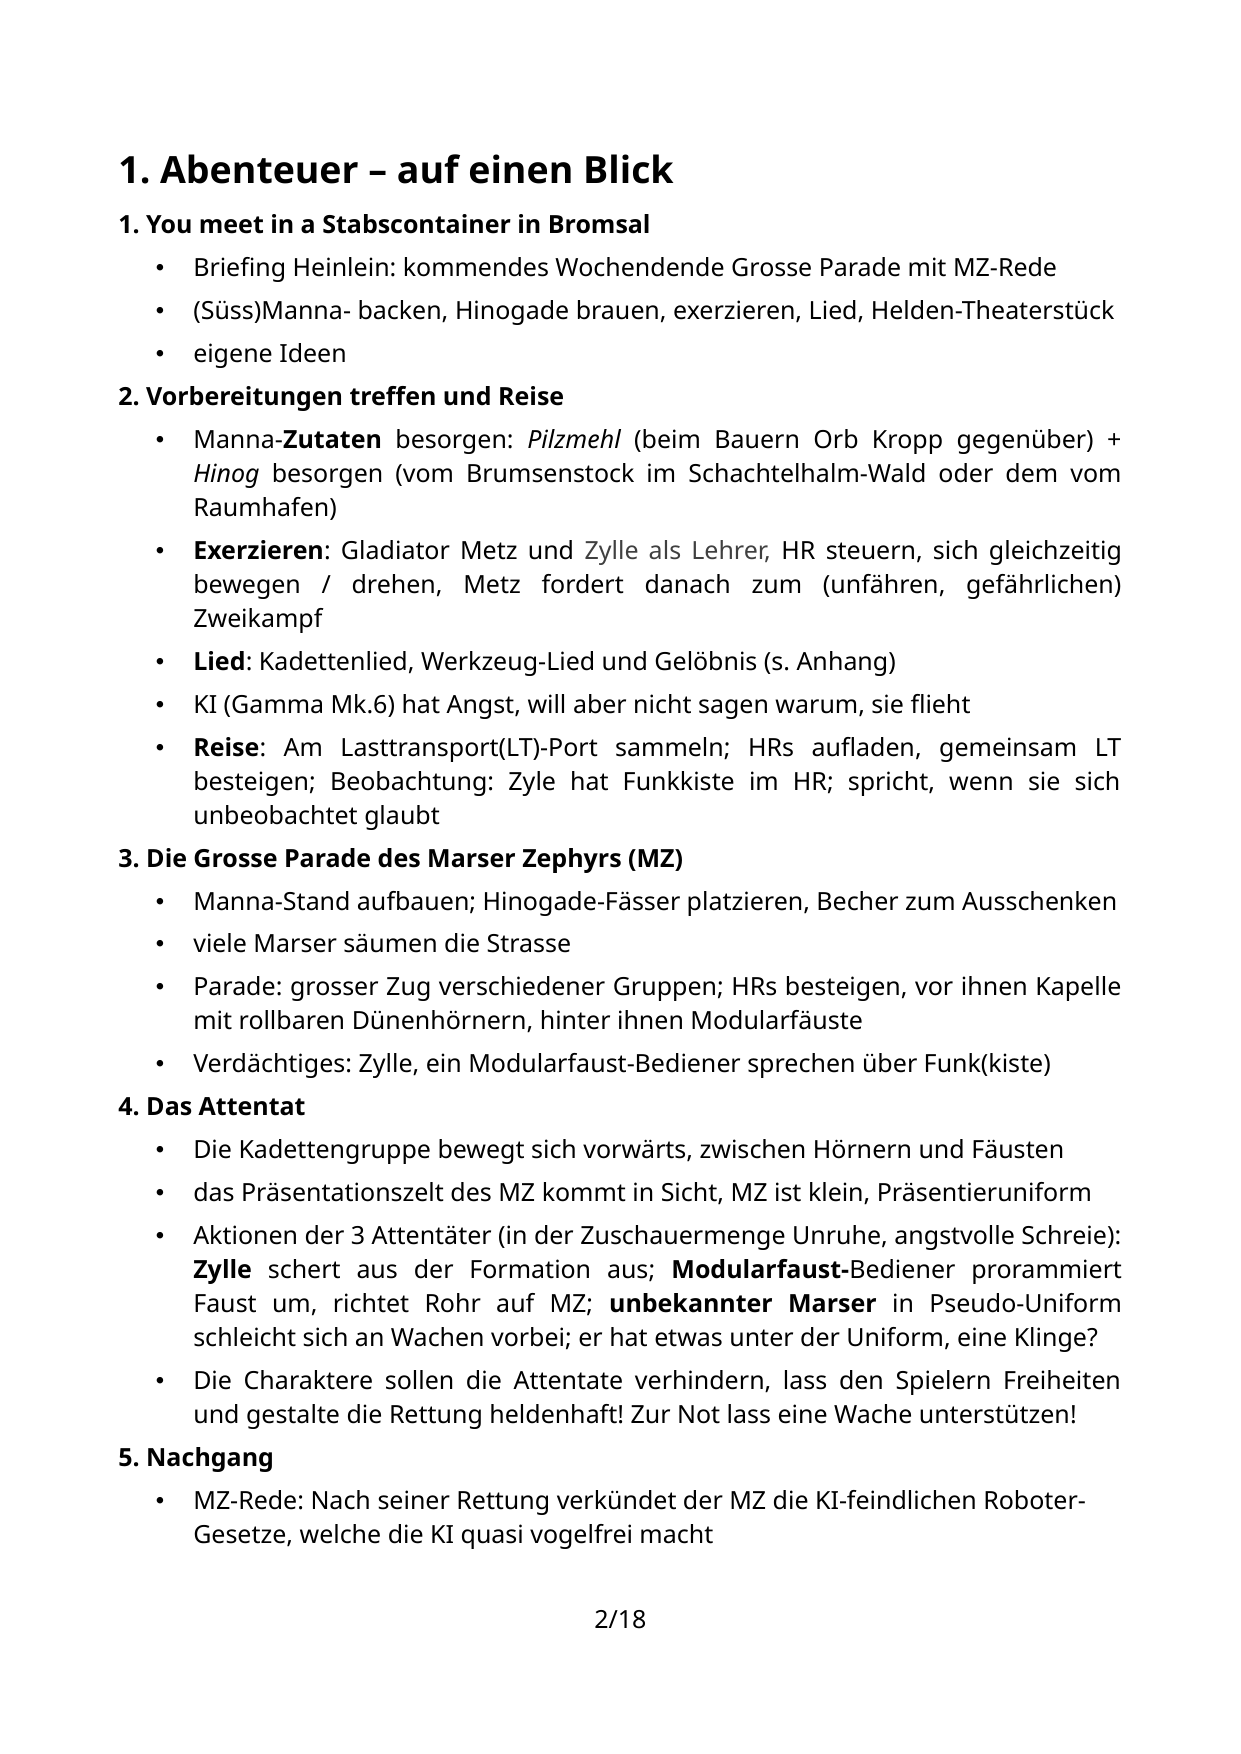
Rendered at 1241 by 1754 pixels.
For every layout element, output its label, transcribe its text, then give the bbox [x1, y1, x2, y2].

list eigene Ideen [156, 335, 1122, 369]
list KI (Gamma Mk.6) hat Angst, will aber nicht sagen warum, sie flieht [156, 686, 1122, 720]
list Manna-Zutaten besorgen: Pilzmehl (beim Bauern Orb Kropp gegenüber) + Hinog besorgen (vom Brumsenstock im Schachtelhalm-Wald oder dem vom Raumhafen) [156, 421, 1122, 523]
text 2. Vorbereitungen treffen und Reise [118, 378, 1122, 412]
list Briefing Heinlein: kommendes Wochendende Grosse Parade mit MZ-Rede [156, 249, 1122, 284]
list Exerzieren: Gladiator Metz und Zylle als Lehrer, HR steuern, sich gleichzeitig bewegen / drehen, Metz fordert danach zum (unfähren, gefährlichen) Zweikampf [156, 532, 1122, 634]
list Manna-Stand aufbauen; Hinogade-Fässer platzieren, Becher zum Ausschenken [156, 883, 1122, 917]
text 4. Das Attentat [118, 1089, 1122, 1123]
list MZ-Rede: Nach seiner Rettung verkündet der MZ die KI-feindlichen Roboter-Gesetze, welche die KI quasi vogelfrei macht [156, 1483, 1122, 1551]
text 3. Die Grosse Parade des Marser Zephyrs (MZ) [118, 840, 1122, 874]
list Verdächtiges: Zylle, ein Modularfaust-Bediener sprechen über Funk(kiste) [156, 1046, 1122, 1080]
list das Präsentationszelt des MZ kommt in Sicht, MZ ist klein, Präsentieruniform [156, 1175, 1122, 1209]
list viele Marser säumen die Strasse [156, 926, 1122, 960]
list Parade: grosser Zug verschiedener Gruppen; HRs besteigen, vor ihnen Kapelle mit rollbaren Dünenhörnern, hinter ihnen Modularfäuste [156, 969, 1122, 1037]
subtitle 1. Abenteuer – auf einen Blick [118, 143, 1122, 194]
list Die Kadettengruppe bewegt sich vorwärts, zwischen Hörnern und Fäusten [156, 1132, 1122, 1166]
list Lied: Kadettenlied, Werkzeug-Lied und Gelöbnis (s. Anhang) [156, 643, 1122, 677]
list Reise: Am Lasttransport(LT)-Port sammeln; HRs aufladen, gemeinsam LT besteigen; Beobachtung: Zyle hat Funkkiste im HR; spricht, wenn sie sich unbeobachtet glaubt [156, 729, 1122, 831]
text 5. Nachgang [118, 1440, 1122, 1474]
text 1. You meet in a Stabscontainer in Bromsal [118, 207, 1122, 241]
list Die Charaktere sollen die Attentate verhindern, lass den Spielern Freiheiten und gestalte die Rettung heldenhaft! Zur Not lass eine Wache unterstützen! [156, 1363, 1122, 1431]
list Aktionen der 3 Attentäter (in der Zuschauermenge Unruhe, angstvolle Schreie): Zylle schert aus der Formation aus; Modularfaust-Bediener prorammiert Faust um, richtet Rohr auf MZ; unbekannter Marser in Pseudo-Uniform schleicht sich an Wachen vorbei; er hat etwas unter der Uniform, eine Klinge? [156, 1218, 1122, 1354]
list (Süss)Manna- backen, Hinogade brauen, exerzieren, Lied, Helden-Theaterstück [156, 292, 1122, 327]
